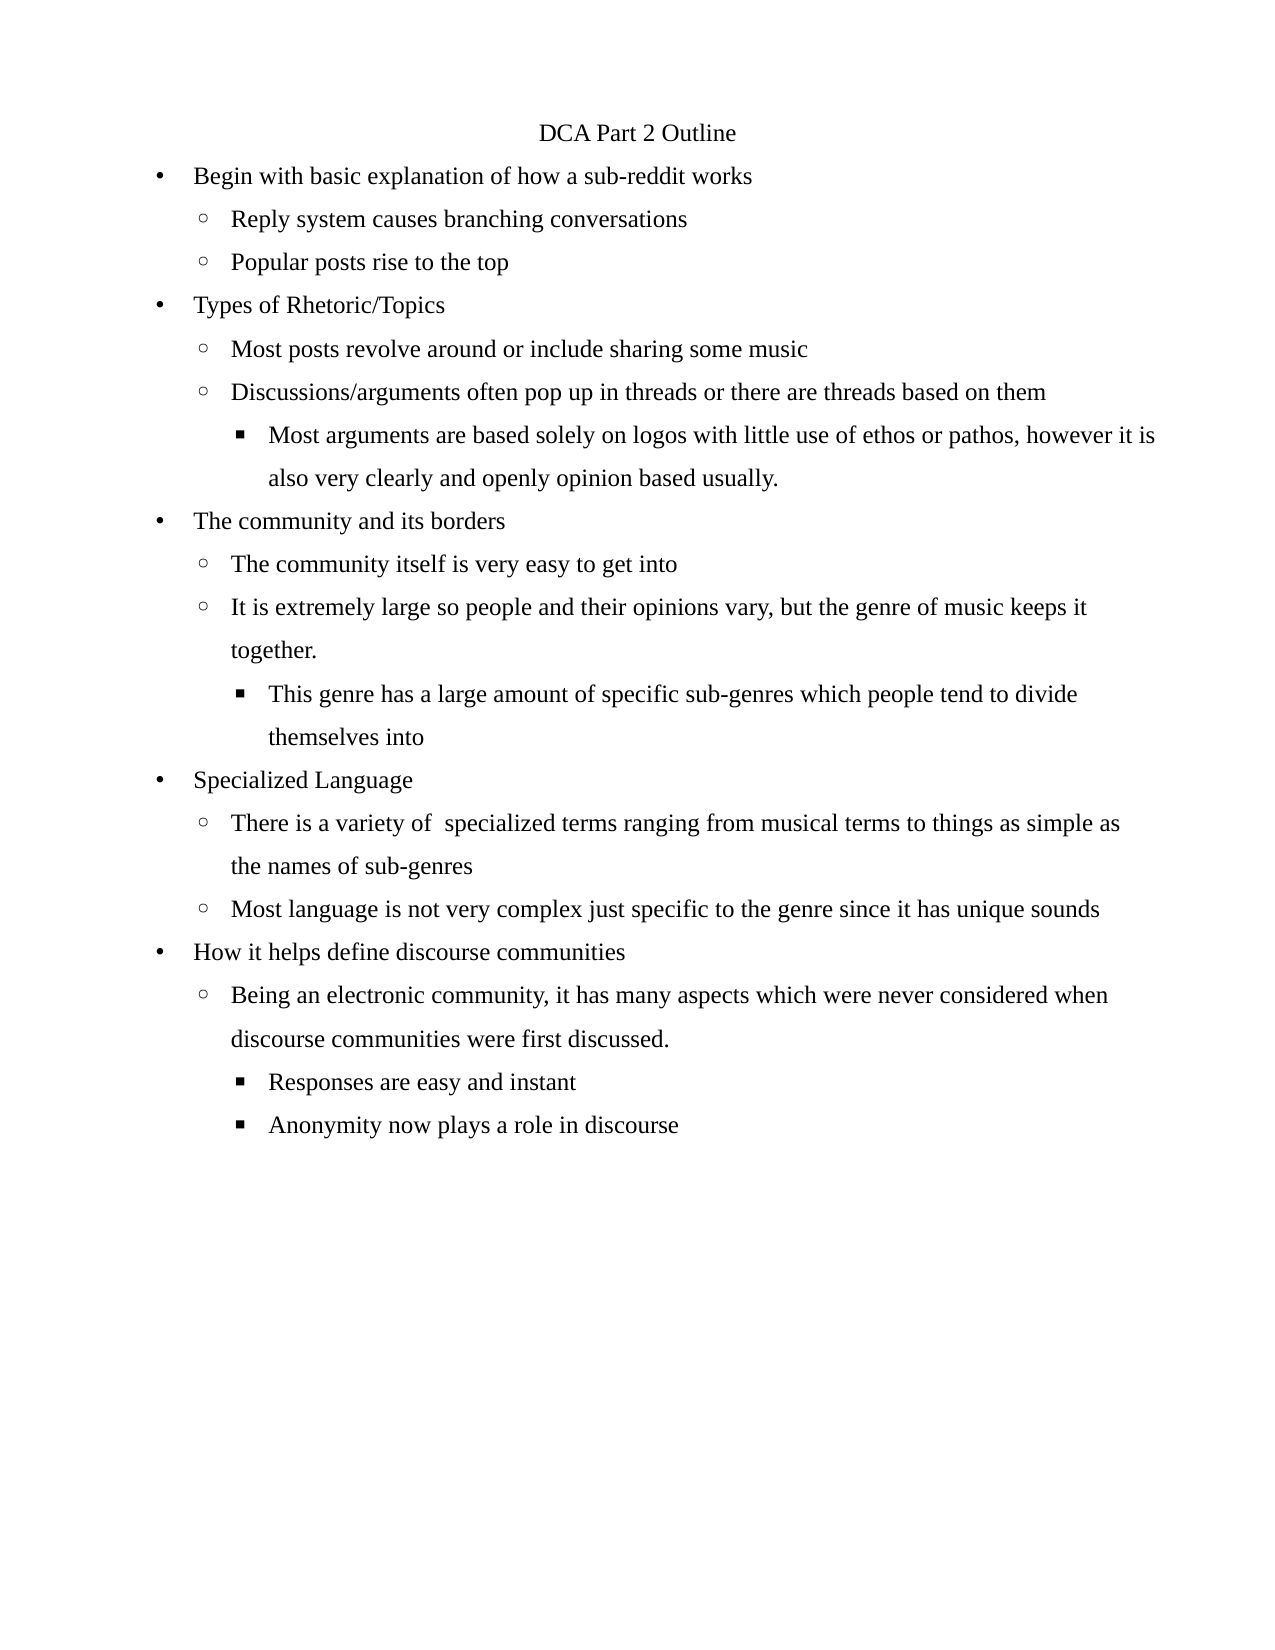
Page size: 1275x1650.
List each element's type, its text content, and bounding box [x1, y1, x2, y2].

list Responses are easy and instant [231, 1067, 1157, 1096]
text DCA Part 2 Outline [118, 118, 1157, 147]
list Most posts revolve around or include sharing some music [193, 334, 1157, 362]
list Begin with basic explanation of how a sub-reddit works [156, 161, 1157, 190]
list It is extremely large so people and their opinions vary, but the genre of music keeps it together. [193, 592, 1157, 664]
list Being an electronic community, it has many aspects which were never considered when discourse communities were first discussed. [193, 981, 1157, 1052]
list Specialized Language [156, 765, 1157, 794]
list Popular posts rise to the top [193, 247, 1157, 276]
list Most language is not very complex just specific to the genre since it has unique sounds [193, 894, 1157, 923]
list Anonymity now plays a role in discourse [231, 1110, 1157, 1139]
list The community itself is very easy to get into [193, 549, 1157, 578]
list How it helps define discourse communities [156, 937, 1157, 966]
list This genre has a large amount of specific sub-genres which people tend to divide themselves into [231, 679, 1157, 751]
list Discussions/arguments often pop up in threads or there are threads based on them [193, 377, 1157, 406]
list The community and its borders [156, 506, 1157, 535]
list Types of Rhetoric/Topics [156, 291, 1157, 319]
list There is a variety of specialized terms ranging from musical terms to things as simple as the names of sub-genres [193, 808, 1157, 880]
list Reply system causes branching conversations [193, 204, 1157, 233]
list Most arguments are based solely on logos with little use of ethos or pathos, however it is also very clearly and openly opinion based usually. [231, 420, 1157, 492]
